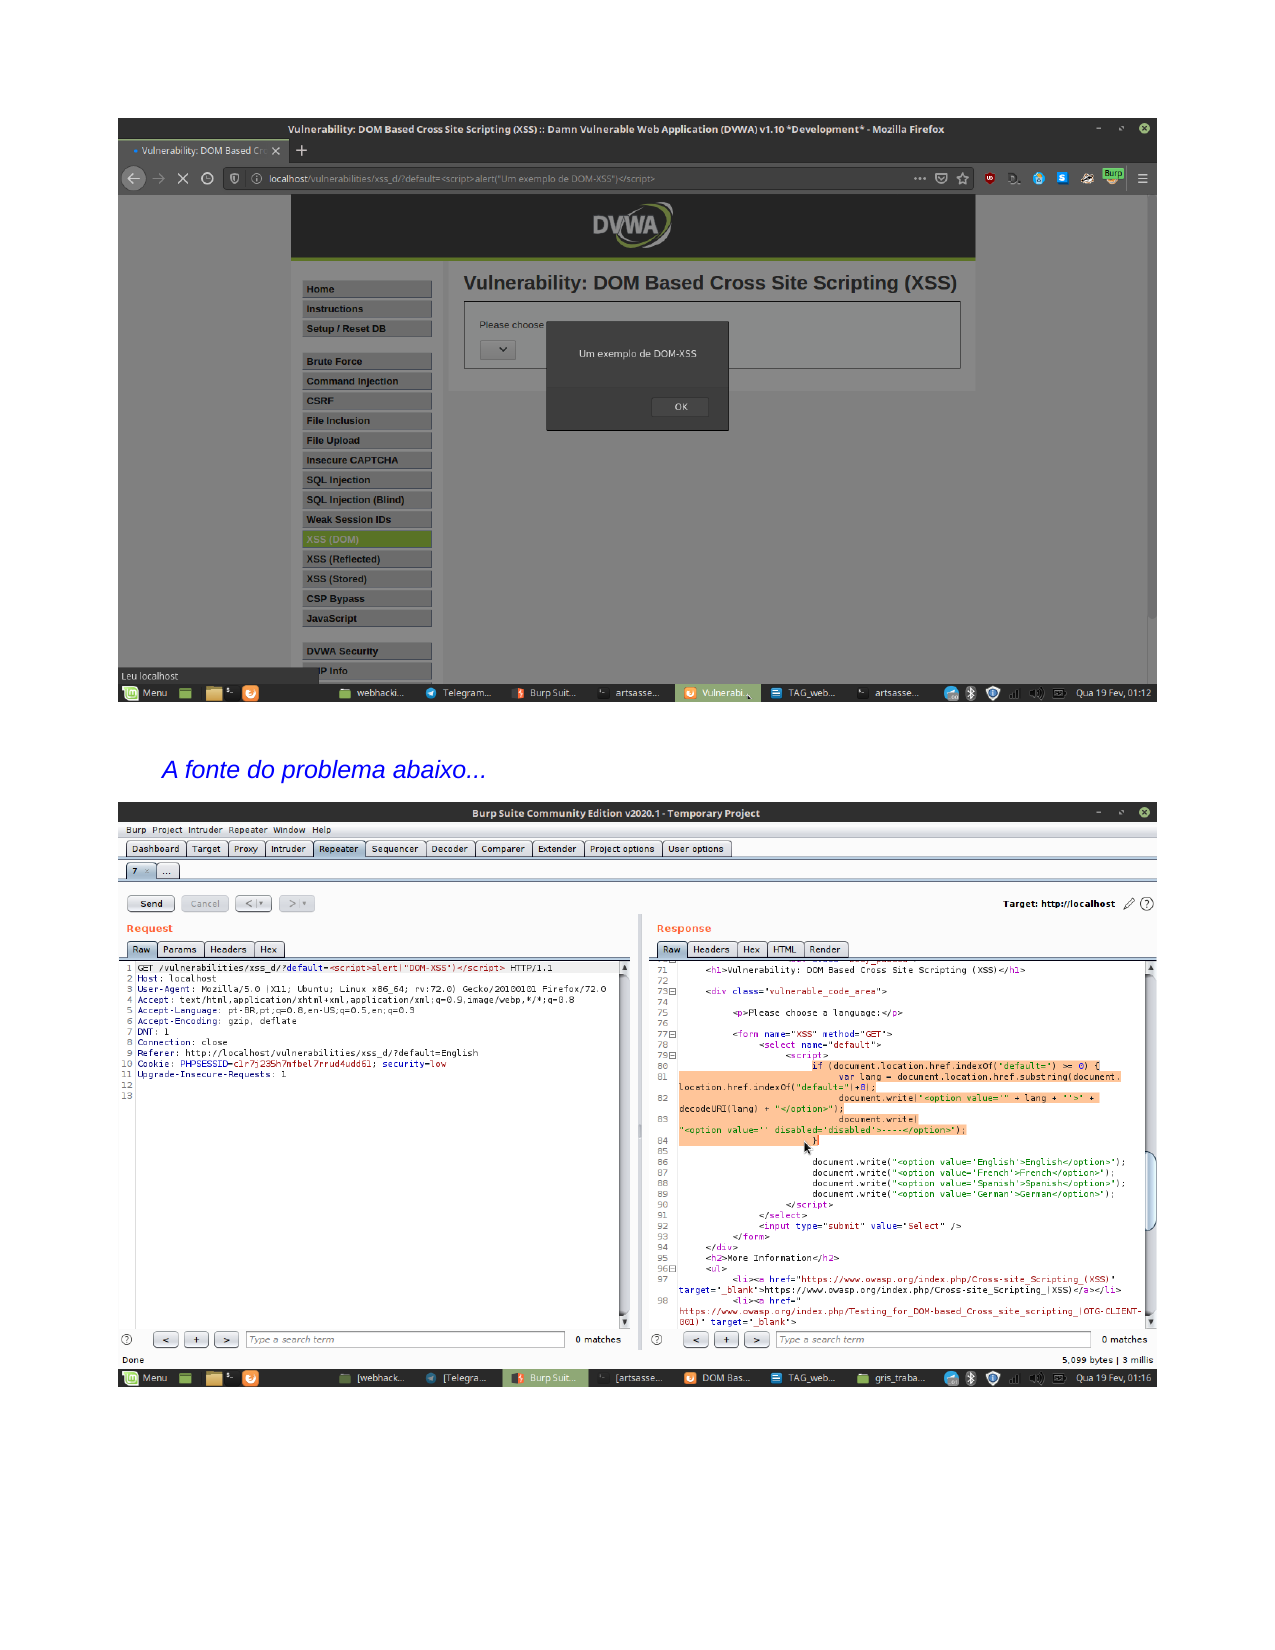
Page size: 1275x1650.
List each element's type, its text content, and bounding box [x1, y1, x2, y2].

text A fonte do problema abaixo... [118, 754, 1157, 783]
picture [118, 802, 1157, 1387]
picture [118, 118, 1157, 702]
